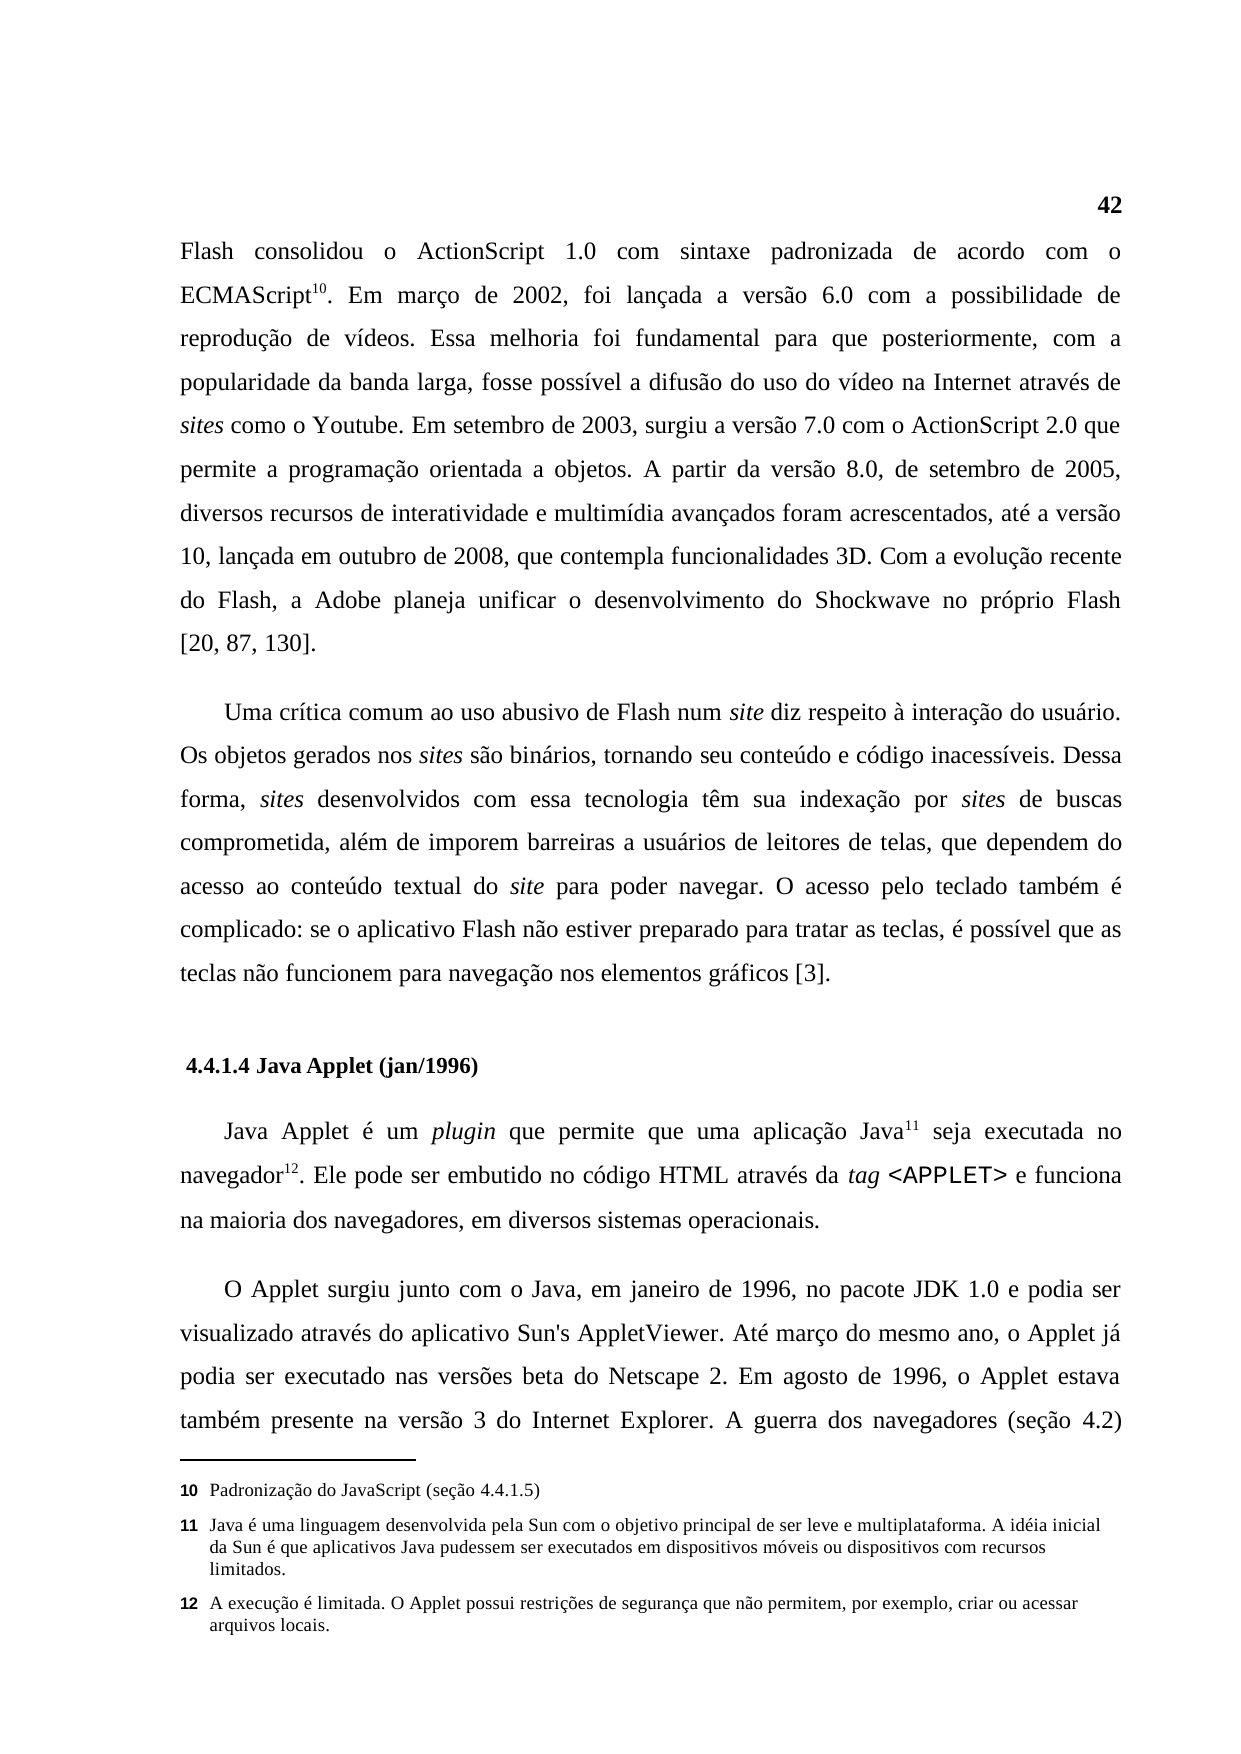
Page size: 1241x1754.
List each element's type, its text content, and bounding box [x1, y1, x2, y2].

text Java é uma linguagem desenvolvida pela Sun com o objetivo principal de ser leve e multiplataforma. A idéia inicial da Sun é que aplicativos Java pudessem ser executados em dispositivos móveis ou dispositivos com recursos limitados. [180, 1513, 1122, 1579]
text O Applet surgiu junto com o Java, em janeiro de 1996, no pacote JDK 1.0 e podia ser visualizado através do aplicativo Sun's AppletViewer. Até março do mesmo ano, o Applet já podia ser executado nas versões beta do Netscape 2. Em agosto de 1996, o Applet estava também presente na versão 3 do Internet Explorer. A guerra dos navegadores (seção 4.2) [180, 1274, 1122, 1433]
text Flash consolidou o ActionScript 1.0 com sintaxe padronizada de acordo com o ECMAScript. Em março de 2002, foi lançada a versão 6.0 com a possibilidade de reprodução de vídeos. Essa melhoria foi fundamental para que posteriormente, com a popularidade da banda larga, fosse possível a difusão do uso do vídeo na Internet através de sites como o Youtube. Em setembro de 2003, surgiu a versão 7.0 com o ActionScript 2.0 que permite a programação orientada a objetos. A partir da versão 8.0, de setembro de 2005, diversos recursos de interatividade e multimídia avançados foram acrescentados, até a versão 10, lançada em outubro de 2008, que contempla funcionalidades 3D. Com a evolução recente do Flash, a Adobe planeja unificar o desenvolvimento do Shockwave no próprio Flash [20, 87, 130]. [180, 236, 1122, 657]
subtitle Java Applet (jan/1996) [180, 1051, 1122, 1078]
text Java Applet é um plugin que permite que uma aplicação Java seja executada no navegador. Ele pode ser embutido no código HTML através da tag <APPLET> e funciona na maioria dos navegadores, em diversos sistemas operacionais. [180, 1116, 1122, 1234]
text Uma crítica comum ao uso abusivo de Flash num site diz respeito à interação do usuário. Os objetos gerados nos sites são binários, tornando seu conteúdo e código inacessíveis. Dessa forma, sites desenvolvidos com essa tecnologia têm sua indexação por sites de buscas comprometida, além de imporem barreiras a usuários de leitores de telas, que dependem do acesso ao conteúdo textual do site para poder navegar. O acesso pelo teclado também é complicado: se o aplicativo Flash não estiver preparado para tratar as teclas, é possível que as teclas não funcionem para navegação nos elementos gráficos [3]. [180, 697, 1122, 987]
text A execução é limitada. O Applet possui restrições de segurança que não permitem, por exemplo, criar ou acessar arquivos locais. [180, 1592, 1122, 1636]
text Padronização do JavaScript (seção 4.4.1.5) [180, 1478, 1122, 1500]
